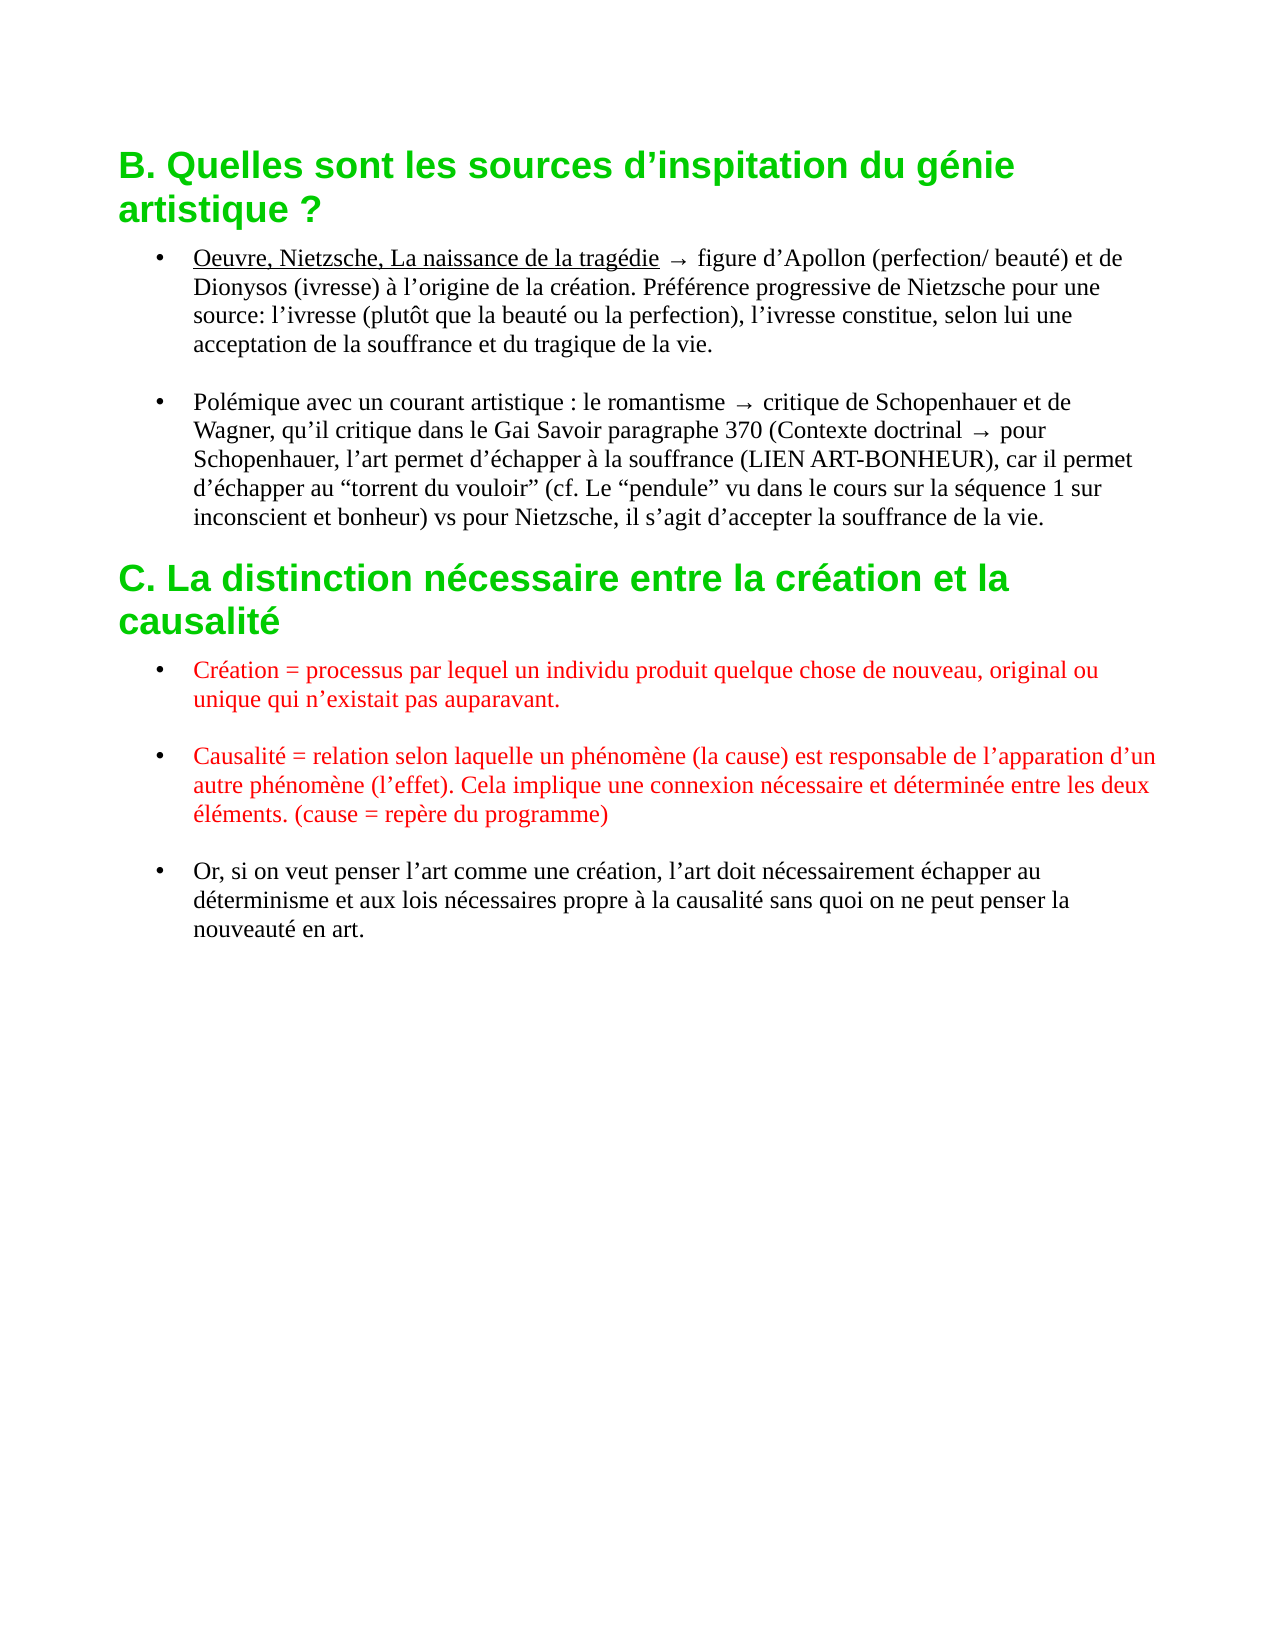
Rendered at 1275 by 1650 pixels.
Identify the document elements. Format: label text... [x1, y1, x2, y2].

list Polémique avec un courant artistique : le romantisme → critique de Schopenhauer et de Wagner, qu’il critique dans le Gai Savoir paragraphe 370 (Contexte doctrinal → pour Schopenhauer, l’art permet d’échapper à la souffrance (LIEN ART-BONHEUR), car il permet d’échapper au “torrent du vouloir” (cf. Le “pendule” vu dans le cours sur la séquence 1 sur inconscient et bonheur) vs pour Nietzsche, il s’agit d’accepter la souffrance de la vie. [156, 387, 1157, 530]
list Création = processus par lequel un individu produit quelque chose de nouveau, original ou unique qui n’existait pas auparavant. [156, 655, 1157, 713]
list Or, si on veut penser l’art comme une création, l’art doit nécessairement échapper au déterminisme et aux lois nécessaires propre à la causalité sans quoi on ne peut penser la nouveauté en art. [156, 856, 1157, 943]
list Oeuvre, Nietzsche, La naissance de la tragédie → figure d’Apollon (perfection/ beauté) et de Dionysos (ivresse) à l’origine de la création. Préférence progressive de Nietzsche pour une source: l’ivresse (plutôt que la beauté ou la perfection), l’ivresse constitue, selon lui une acceptation de la souffrance et du tragique de la vie. [156, 243, 1157, 358]
subtitle C. La distinction nécessaire entre la création et la causalité [118, 555, 1157, 643]
list Causalité = relation selon laquelle un phénomène (la cause) est responsable de l’apparation d’un autre phénomène (l’effet). Cela implique une connexion nécessaire et déterminée entre les deux éléments. (cause = repère du programme) [156, 741, 1157, 828]
subtitle B. Quelles sont les sources d’inspitation du génie artistique ? [118, 143, 1157, 230]
